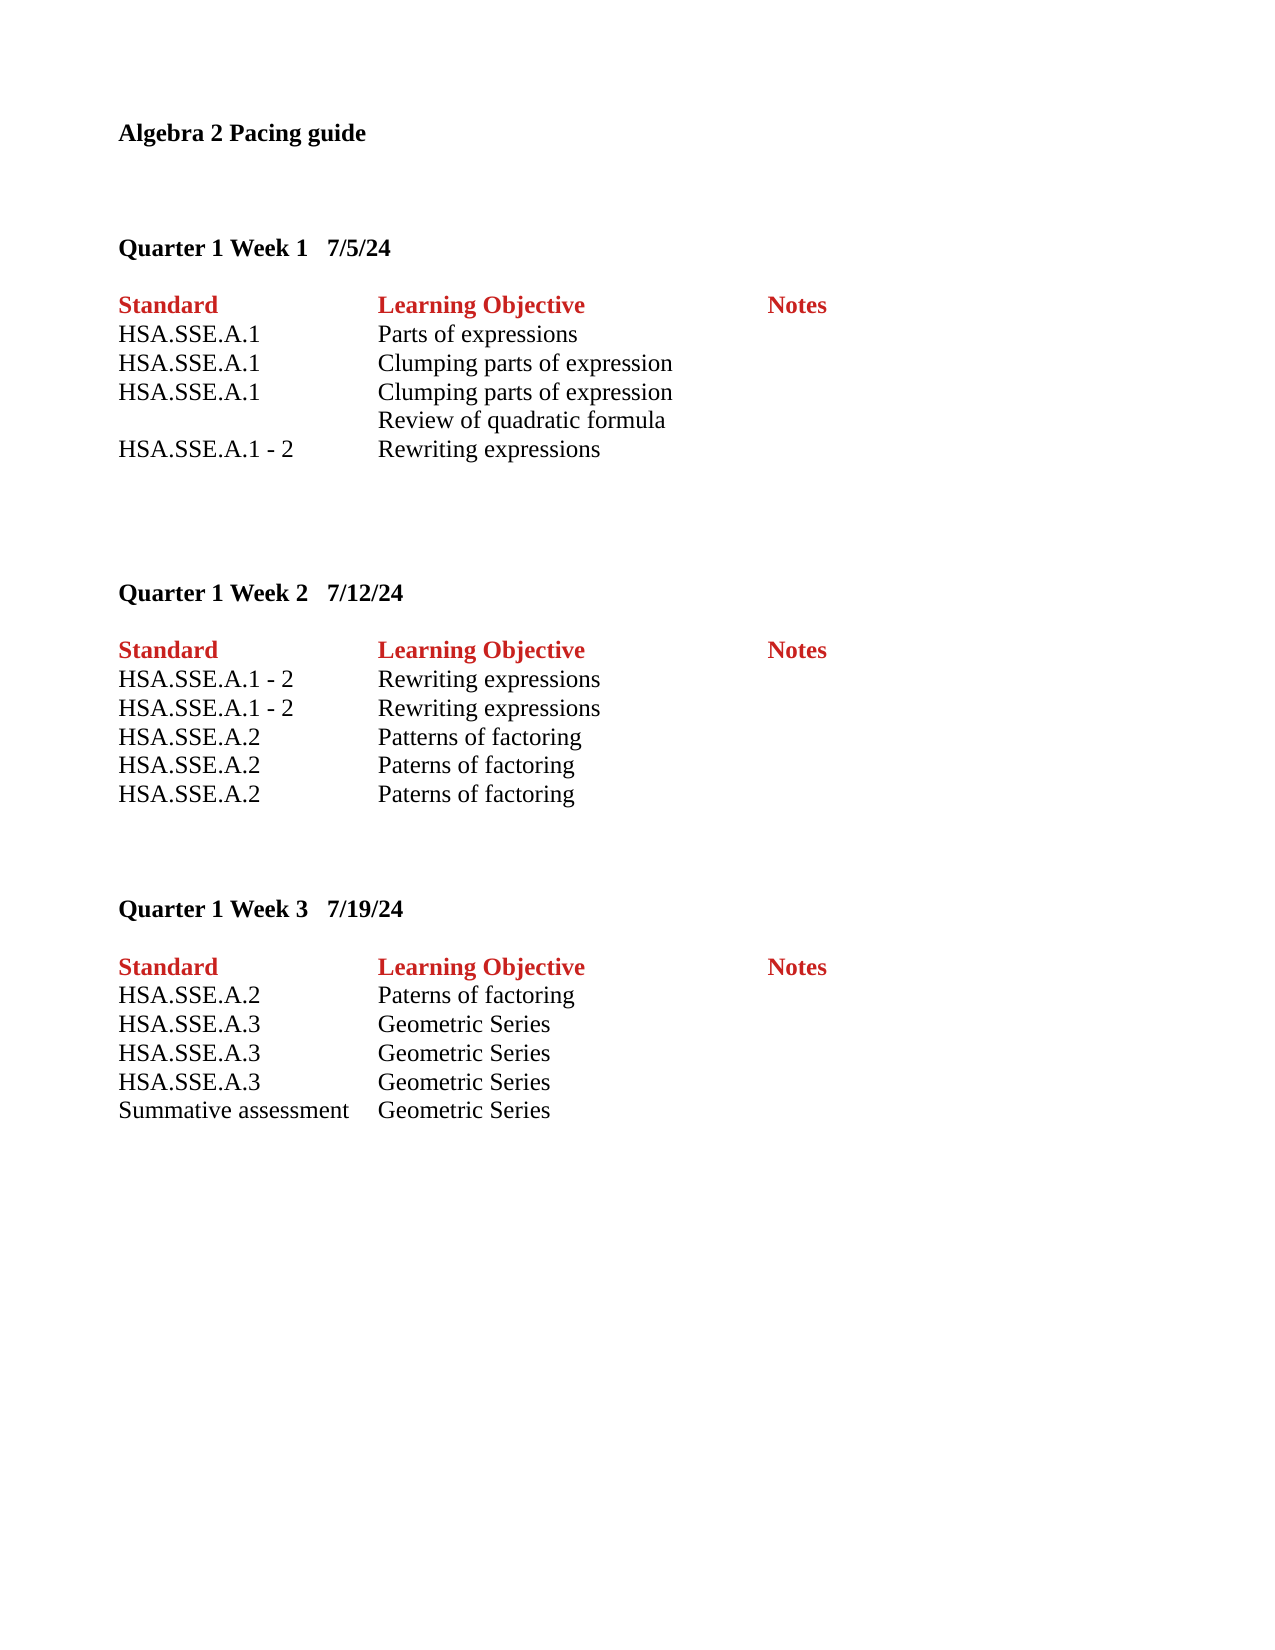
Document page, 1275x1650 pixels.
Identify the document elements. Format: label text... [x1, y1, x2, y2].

table_cell [767, 348, 1157, 377]
table_cell Geometric Series [378, 1067, 767, 1096]
table_cell Parts of expressions [378, 319, 767, 348]
table_header Notes [767, 291, 1157, 319]
table_header Learning Objective [378, 636, 767, 664]
table_cell HSA.SSE.A.3 [118, 1009, 378, 1038]
table_cell Rewriting expressions [378, 664, 767, 693]
table_cell HSA.SSE.A.2 [118, 981, 378, 1009]
table_cell Review of quadratic formula [378, 406, 767, 434]
table_cell HSA.SSE.A.1 [118, 348, 378, 377]
table_cell [767, 1096, 1157, 1124]
table_cell Geometric Series [378, 1096, 767, 1124]
table_cell [767, 377, 1157, 406]
table_header Standard [118, 952, 378, 981]
table_cell Clumping parts of expression [378, 377, 767, 406]
table_cell HSA.SSE.A.1 - 2 [118, 693, 378, 722]
table_cell [767, 693, 1157, 722]
table_header Notes [767, 952, 1157, 981]
table_cell [767, 664, 1157, 693]
table_cell HSA.SSE.A.3 [118, 1067, 378, 1096]
table_cell Paterns of factoring [378, 981, 767, 1009]
table_cell HSA.SSE.A.1 - 2 [118, 664, 378, 693]
table_header Standard [118, 636, 378, 664]
table_cell HSA.SSE.A.1 [118, 319, 378, 348]
table_cell [767, 406, 1157, 434]
table_cell [767, 751, 1157, 779]
table_cell HSA.SSE.A.1 - 2 [118, 434, 378, 463]
table_cell HSA.SSE.A.3 [118, 1038, 378, 1067]
table_cell [767, 1067, 1157, 1096]
table_header Standard [118, 291, 378, 319]
table_cell HSA.SSE.A.2 [118, 779, 378, 808]
table_cell Rewriting expressions [378, 434, 767, 463]
table_cell Patterns of factoring [378, 722, 767, 751]
table_cell [767, 722, 1157, 751]
text Quarter 1 Week 3 7/19/24 [118, 894, 1157, 923]
table_cell Paterns of factoring [378, 751, 767, 779]
table_cell [767, 1009, 1157, 1038]
table_cell Clumping parts of expression [378, 348, 767, 377]
table_header Learning Objective [378, 291, 767, 319]
table_cell HSA.SSE.A.1 [118, 377, 378, 406]
table_cell Geometric Series [378, 1038, 767, 1067]
table_header Notes [767, 636, 1157, 664]
text Quarter 1 Week 2 7/12/24 [118, 578, 1157, 607]
table_header Learning Objective [378, 952, 767, 981]
table_cell Summative assessment [118, 1096, 378, 1124]
table_cell Geometric Series [378, 1009, 767, 1038]
table_cell HSA.SSE.A.2 [118, 722, 378, 751]
table_cell Paterns of factoring [378, 779, 767, 808]
table_cell [767, 779, 1157, 808]
table_cell Rewriting expressions [378, 693, 767, 722]
table_cell [118, 406, 378, 434]
table_cell [767, 319, 1157, 348]
text Algebra 2 Pacing guide [118, 118, 1157, 147]
text Quarter 1 Week 1 7/5/24 [118, 233, 1157, 262]
table_cell [767, 981, 1157, 1009]
table_cell [767, 434, 1157, 463]
table_cell HSA.SSE.A.2 [118, 751, 378, 779]
table_cell [767, 1038, 1157, 1067]
